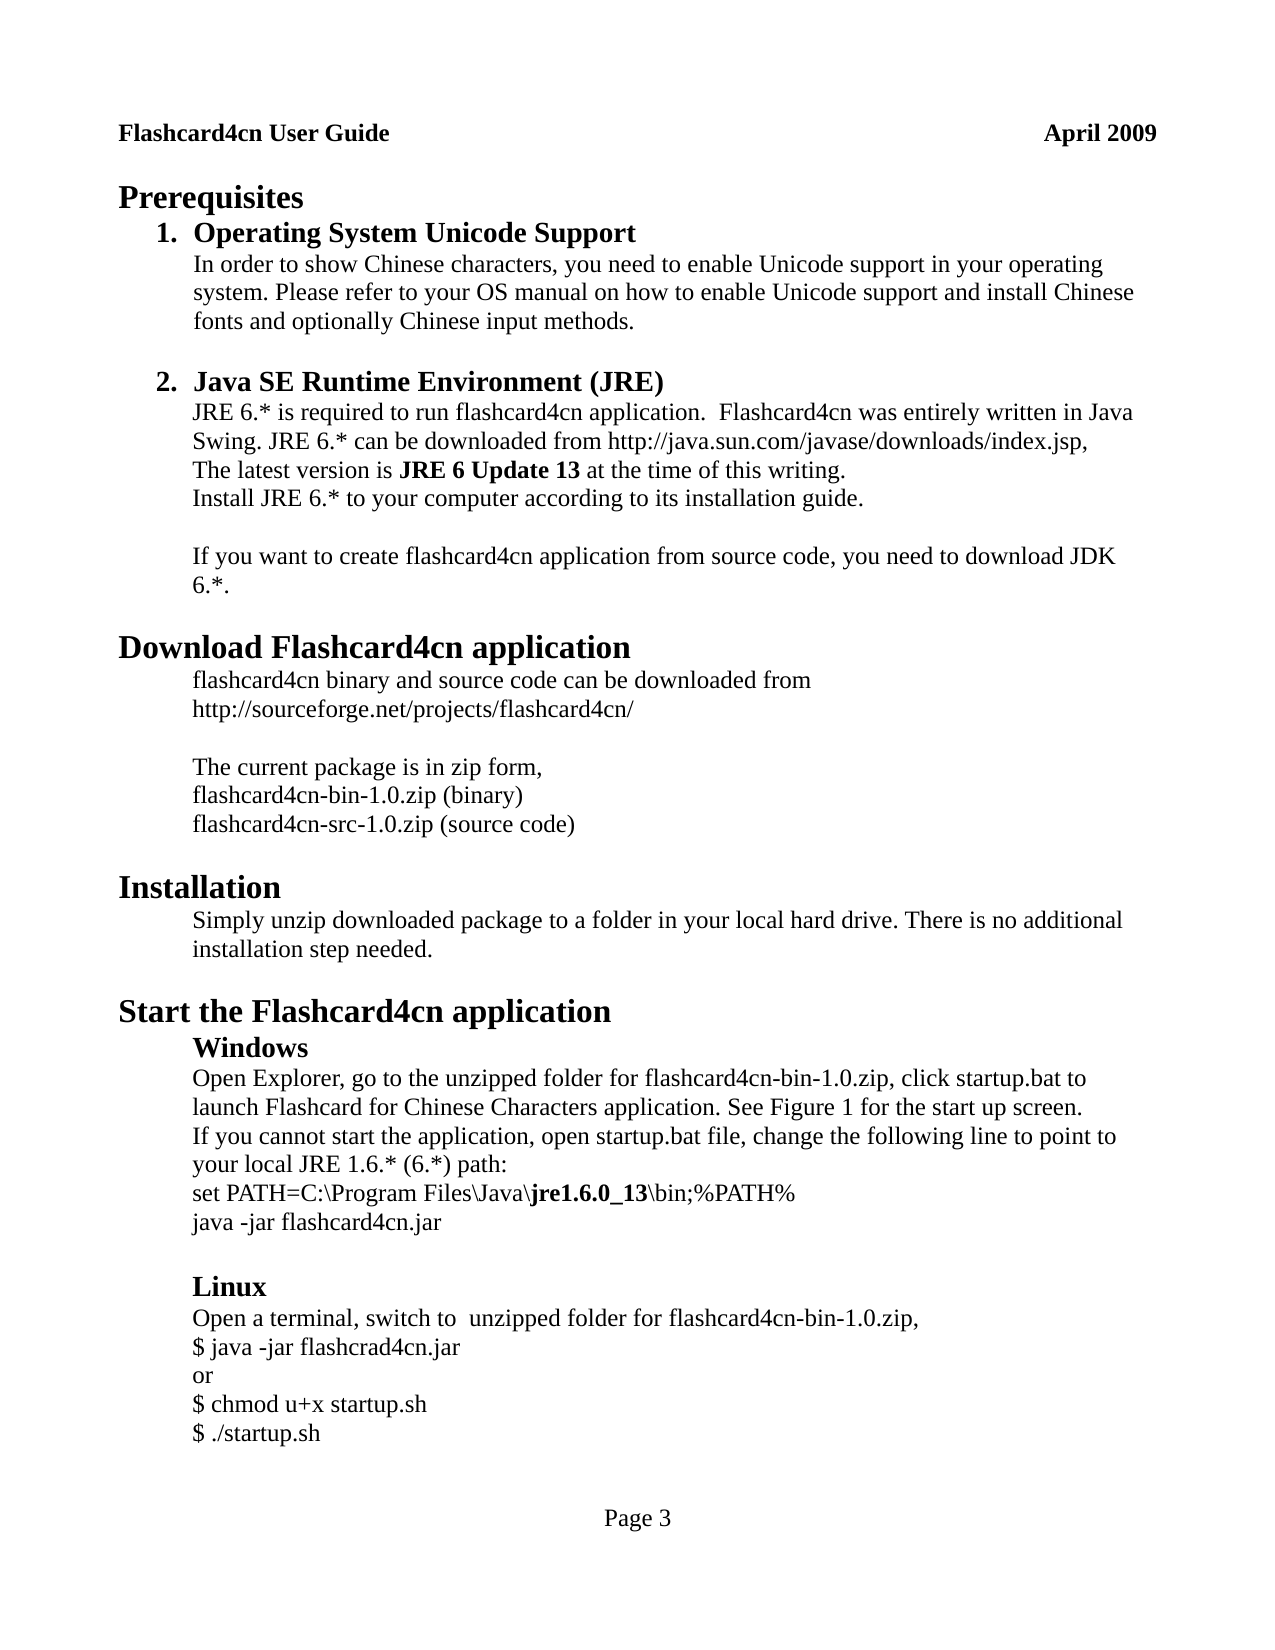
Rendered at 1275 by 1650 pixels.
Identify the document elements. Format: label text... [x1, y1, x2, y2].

text Start the Flashcard4cn application [118, 991, 1157, 1030]
text Installation [118, 867, 1157, 905]
text If you want to create flashcard4cn application from source code, you need to download JDK 6.*. [192, 541, 1157, 598]
text Windows [118, 1030, 1157, 1063]
text set PATH=C:\Program Files\Java\jre1.6.0_13\bin;%PATH% [192, 1178, 1157, 1207]
text $ ./startup.sh [192, 1418, 1157, 1447]
list In order to show Chinese characters, you need to enable Unicode support in your operating system. Please refer to your OS manual on how to enable Unicode support and install Chinese fonts and optionally Chinese input methods. [156, 249, 1157, 335]
text If you cannot start the application, open startup.bat file, change the following line to point to your local JRE 1.6.* (6.*) path: [118, 1121, 1157, 1178]
text Simply unzip downloaded package to a folder in your local hard drive. There is no additional installation step needed. [192, 905, 1157, 963]
text Open a terminal, switch to unzipped folder for flashcard4cn-bin-1.0.zip, [192, 1303, 1157, 1332]
text flashcard4cn-bin-1.0.zip (binary) [192, 781, 1157, 809]
text flashcard4cn-src-1.0.zip (source code) [192, 809, 1157, 838]
text $ java -jar flashcrad4cn.jar [192, 1332, 1157, 1360]
text Open Explorer, go to the unzipped folder for flashcard4cn-bin-1.0.zip, click startup.bat to launch Flashcard for Chinese Characters application. See Figure 1 for the start up screen. [192, 1063, 1157, 1121]
list Operating System Unicode Support [156, 215, 1157, 249]
text flashcard4cn binary and source code can be downloaded from http://sourceforge.net/projects/flashcard4cn/ [192, 666, 1157, 723]
text Linux [118, 1269, 1157, 1303]
text java -jar flashcard4cn.jar [192, 1207, 1157, 1236]
text The current package is in zip form, [192, 752, 1157, 781]
text Prerequisites [118, 177, 1157, 215]
list Java SE Runtime Environment (JRE) [156, 364, 1157, 397]
text JRE 6.* is required to run flashcard4cn application. Flashcard4cn was entirely written in Java Swing. JRE 6.* can be downloaded from http://java.sun.com/javase/downloads/index.jsp, [192, 397, 1157, 455]
text Install JRE 6.* to your computer according to its installation guide. [192, 483, 1157, 512]
text $ chmod u+x startup.sh [192, 1389, 1157, 1418]
text Download Flashcard4cn application [118, 627, 1157, 666]
text The latest version is JRE 6 Update 13 at the time of this writing. [192, 455, 1157, 483]
text or [192, 1360, 1157, 1389]
